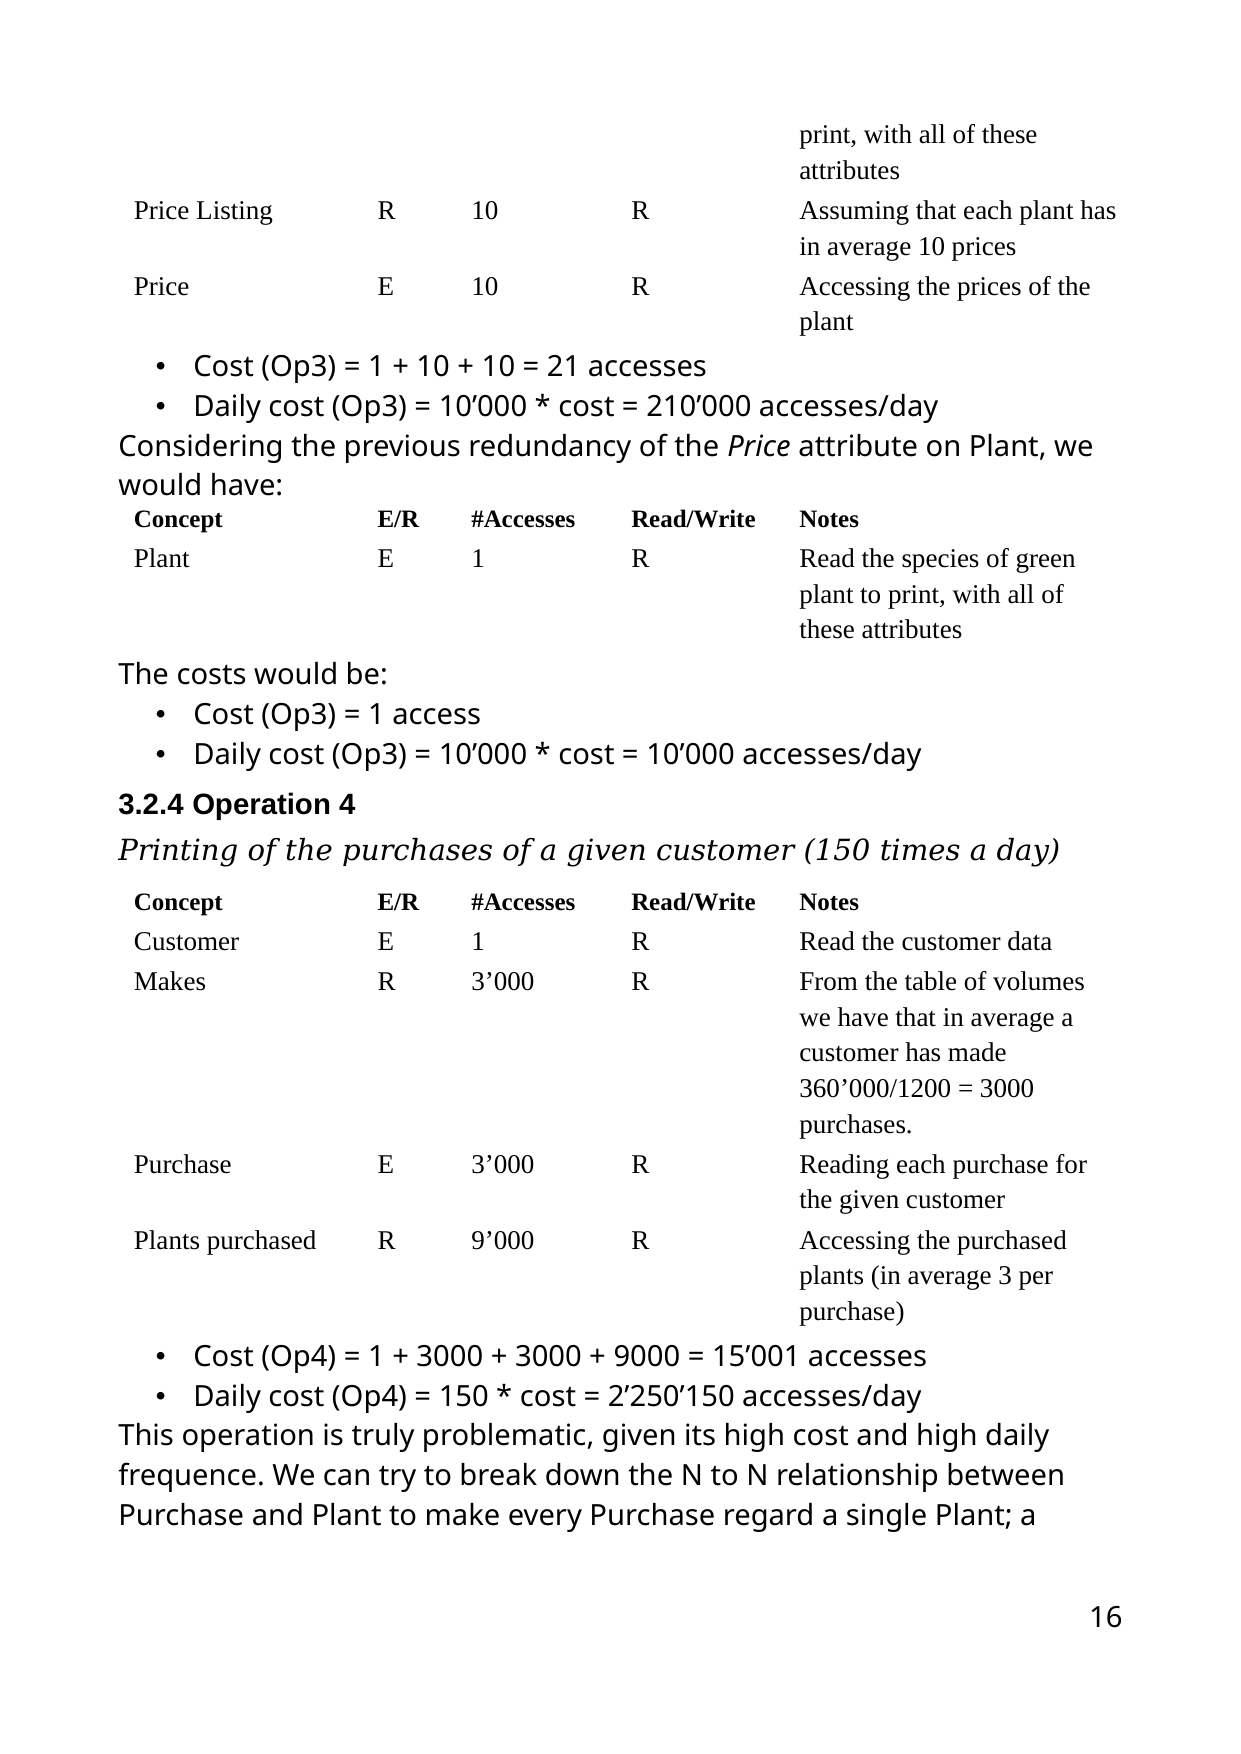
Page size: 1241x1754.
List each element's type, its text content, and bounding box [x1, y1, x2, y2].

table_cell R [625, 194, 793, 270]
table_cell Makes [128, 965, 371, 1148]
table_header #Accesses [465, 504, 625, 542]
table_header Notes [793, 887, 1122, 925]
table_cell R [625, 1224, 793, 1335]
text Considering the previous redundancy of the Price attribute on Plant, we would have: [118, 425, 1122, 504]
table_cell 10 [465, 194, 625, 270]
list Cost (Op4) = 1 + 3000 + 3000 + 9000 = 15’001 accesses [156, 1335, 1122, 1375]
table_cell 3’000 [465, 1148, 625, 1224]
table_cell Purchase [128, 1148, 371, 1224]
table_cell 1 [465, 542, 625, 654]
table_cell [465, 118, 625, 194]
table_cell 3’000 [465, 965, 625, 1148]
table_cell Accessing the prices of the plant [793, 270, 1122, 346]
table_cell Price Listing [128, 194, 371, 270]
list Daily cost (Op4) = 150 * cost = 2’250’150 accesses/day [156, 1375, 1122, 1415]
table_header Read/Write [625, 504, 793, 542]
table_header Notes [793, 504, 1122, 542]
table_cell Accessing the purchased plants (in average 3 per purchase) [793, 1224, 1122, 1335]
table_cell Customer [128, 925, 371, 965]
table_cell Reading each purchase for the given customer [793, 1148, 1122, 1224]
table_cell E [371, 925, 465, 965]
table_cell R [371, 194, 465, 270]
list Daily cost (Op3) = 10’000 * cost = 10’000 accesses/day [156, 733, 1122, 773]
table_header #Accesses [465, 887, 625, 925]
table_header Concept [128, 504, 371, 542]
table_cell R [625, 925, 793, 965]
table_cell print, with all of these attributes [793, 118, 1122, 194]
table_cell Read the customer data [793, 925, 1122, 965]
table_cell R [625, 270, 793, 346]
table_header Concept [128, 887, 371, 925]
list Cost (Op3) = 1 + 10 + 10 = 21 accesses [156, 346, 1122, 385]
table_cell Plant [128, 542, 371, 654]
table_cell Assuming that each plant has in average 10 prices [793, 194, 1122, 270]
table_cell From the table of volumes we have that in average a customer has made 360’000/1200 = 3000 purchases. [793, 965, 1122, 1148]
table_cell E [371, 270, 465, 346]
table_cell R [625, 965, 793, 1148]
list Daily cost (Op3) = 10’000 * cost = 210’000 accesses/day [156, 385, 1122, 425]
table_header E/R [371, 504, 465, 542]
table_cell E [371, 1148, 465, 1224]
table_header Read/Write [625, 887, 793, 925]
table_cell Price [128, 270, 371, 346]
table_cell [625, 118, 793, 194]
table_cell 9’000 [465, 1224, 625, 1335]
table_cell [371, 118, 465, 194]
table_cell 10 [465, 270, 625, 346]
table_header E/R [371, 887, 465, 925]
table_cell E [371, 542, 465, 654]
table_cell R [371, 1224, 465, 1335]
table_cell R [371, 965, 465, 1148]
text The costs would be: [118, 654, 1122, 693]
table_cell R [625, 1148, 793, 1224]
text This operation is truly problematic, given its high cost and high daily frequence. We can try to break down the N to N relationship between Purchase and Plant to make every Purchase regard a single Plant; a [118, 1415, 1122, 1534]
table_cell R [625, 542, 793, 654]
table_cell 1 [465, 925, 625, 965]
table_cell Plants purchased [128, 1224, 371, 1335]
table_cell [128, 118, 371, 194]
text Printing of the purchases of a given customer (150 times a day) [118, 833, 1122, 867]
subtitle Operation 4 [118, 787, 1122, 821]
table_cell Read the species of green plant to print, with all of these attributes [793, 542, 1122, 654]
list Cost (Op3) = 1 access [156, 693, 1122, 733]
